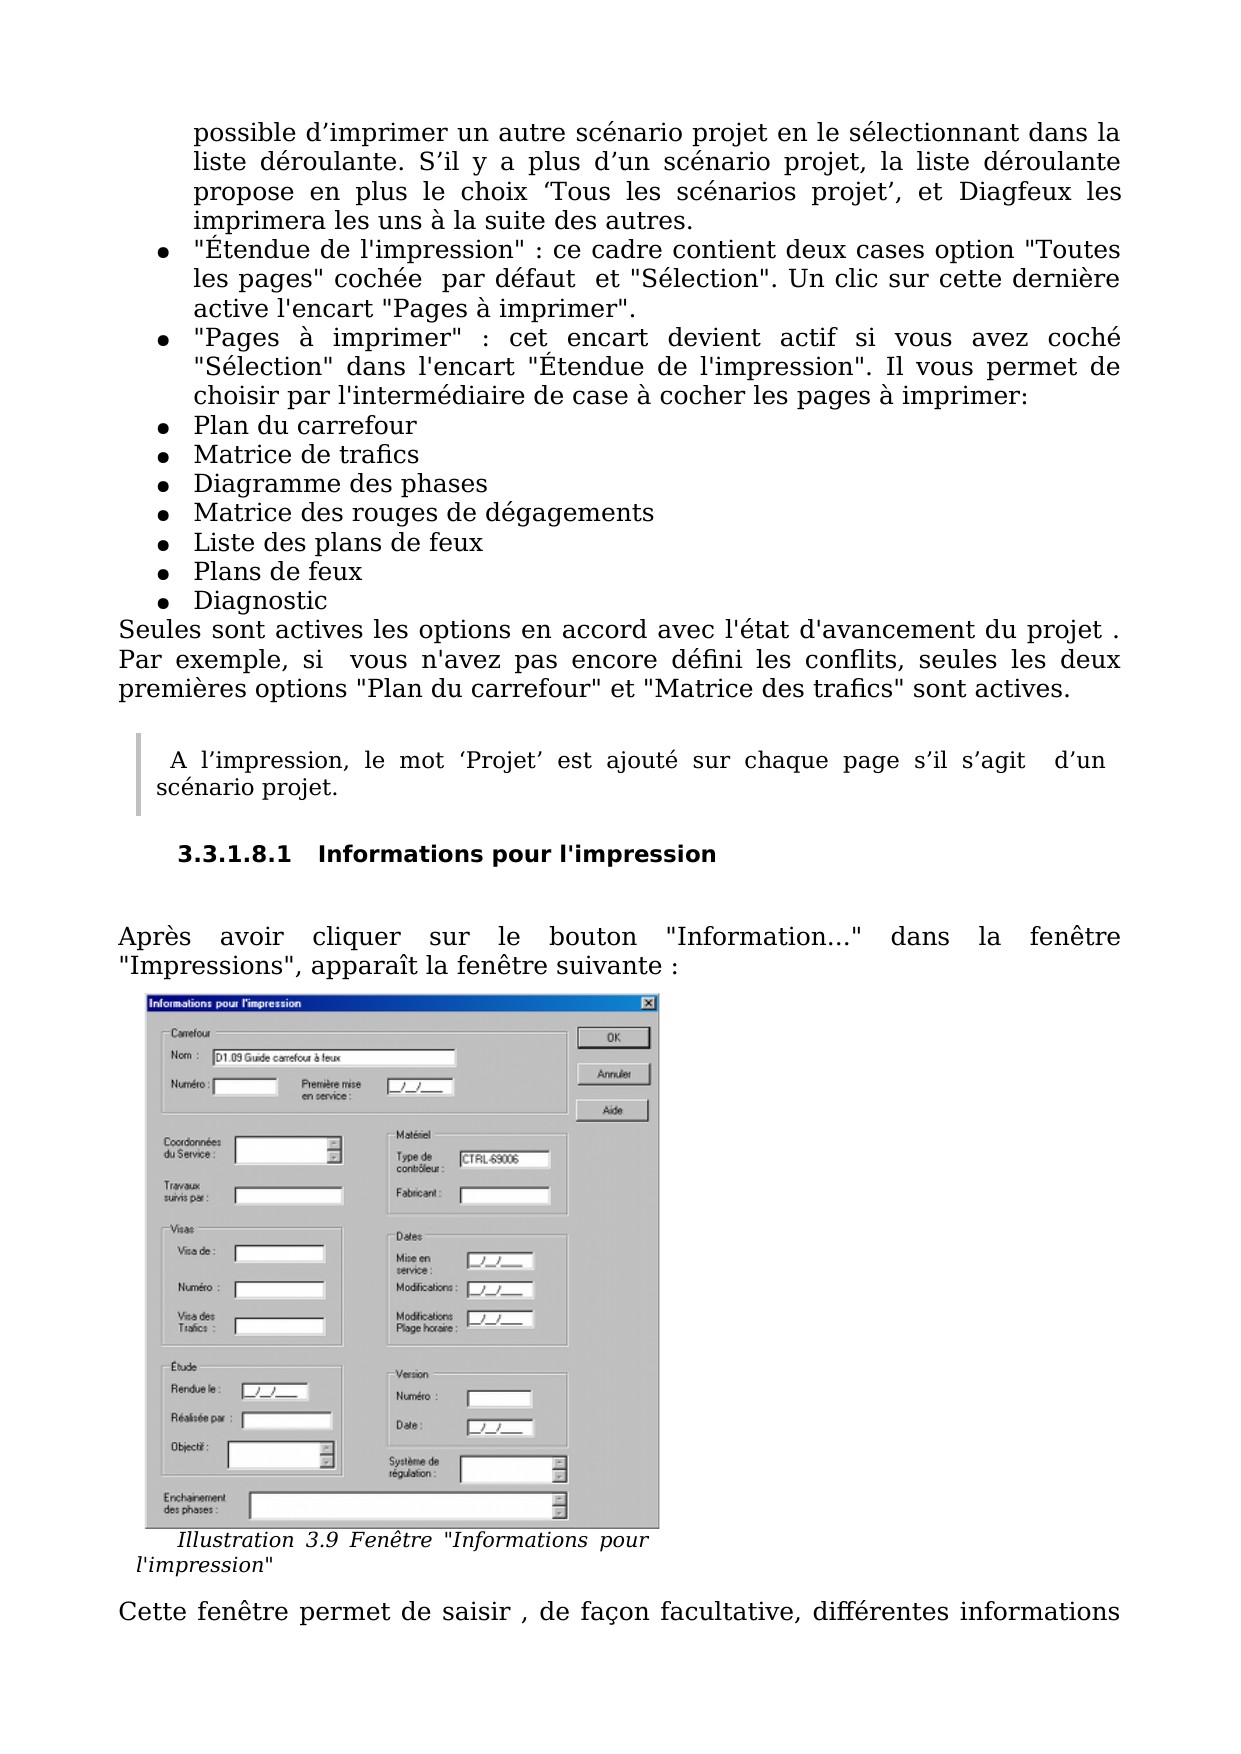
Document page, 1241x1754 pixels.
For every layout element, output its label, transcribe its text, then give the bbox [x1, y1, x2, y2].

list Diagramme des phases [156, 469, 1122, 499]
subtitle Informations pour l'impression [177, 841, 1122, 868]
text Cette fenêtre permet de saisir , de façon facultative, différentes informations [118, 1597, 1122, 1627]
picture [144, 993, 660, 1529]
list "Étendue de l'impression" : ce cadre contient deux cases option "Toutes les pages" cochée par défaut et "Sélection". Un clic sur cette dernière active l'encart "Pages à imprimer". [156, 235, 1122, 323]
text Seules sont actives les options en accord avec l'état d'avancement du projet . Par exemple, si vous n'avez pas encore défini les conflits, seules les deux premières options "Plan du carrefour" et "Matrice des trafics" sont actives. [118, 616, 1122, 703]
list Matrice de trafics [156, 440, 1122, 469]
list "Pages à imprimer" : cet encart devient actif si vous avez coché "Sélection" dans l'encart "Étendue de l'impression". Il vous permet de choisir par l'intermédiaire de case à cocher les pages à imprimer: [156, 323, 1122, 411]
list Diagnostic [156, 586, 1122, 616]
list Matrice des rouges de dégagements [156, 499, 1122, 528]
list Plan du carrefour [156, 411, 1122, 440]
text Illustration 3.9 Fenêtre "Informations pour l'impression" [136, 993, 651, 1577]
text A l’impression, le mot ‘Projet’ est ajouté sur chaque page s’il s’agit d’un scénario projet. [141, 733, 1122, 816]
list Plans de feux [156, 557, 1122, 586]
list Liste des plans de feux [156, 528, 1122, 557]
text Après avoir cliquer sur le bouton "Information..." dans la fenêtre "Impressions", apparaît la fenêtre suivante : [118, 922, 1122, 981]
list possible d’imprimer un autre scénario projet en le sélectionnant dans la liste déroulante. S’il y a plus d’un scénario projet, la liste déroulante propose en plus le choix ‘Tous les scénarios projet’, et Diagfeux les imprimera les uns à la suite des autres. [156, 118, 1122, 235]
